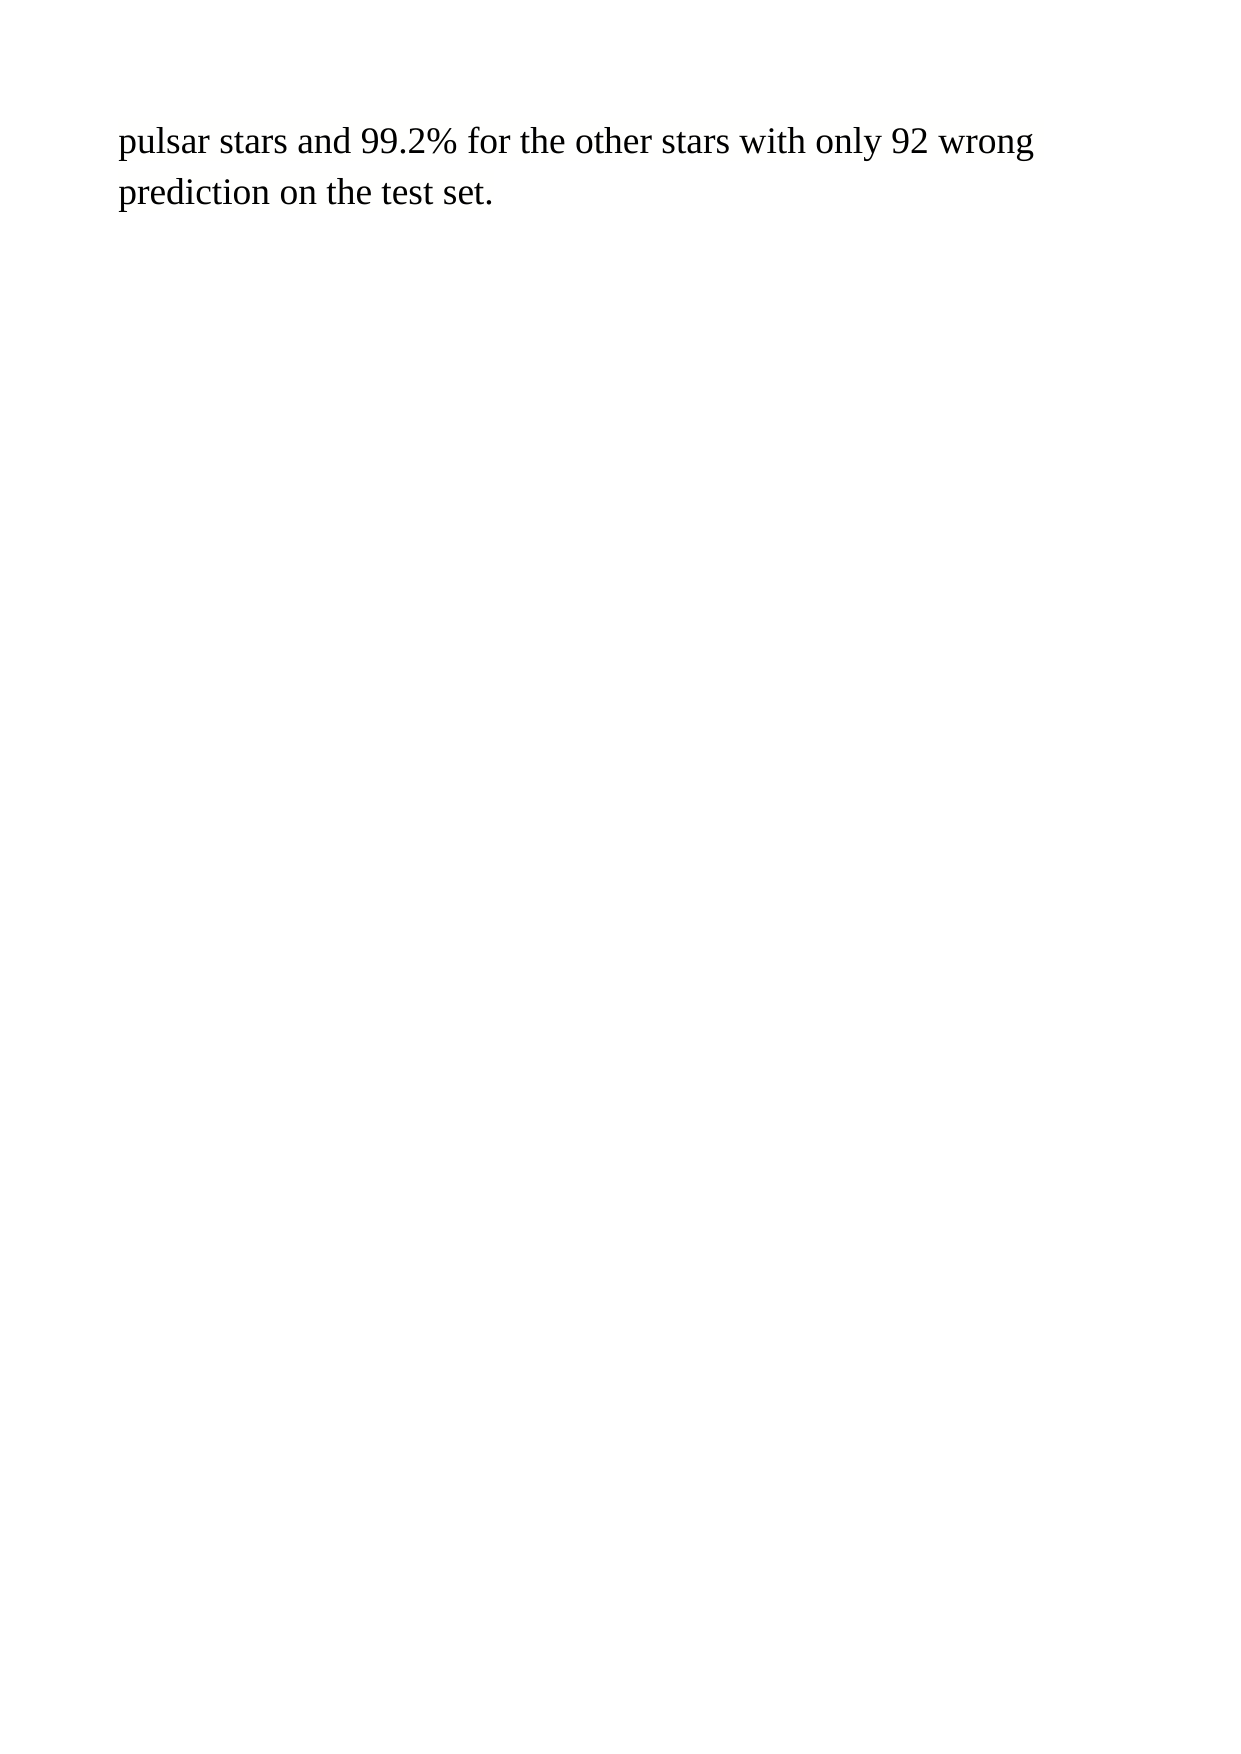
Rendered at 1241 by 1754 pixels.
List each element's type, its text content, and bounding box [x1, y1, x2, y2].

text pulsar stars and 99.2% for the other stars with only 92 wrong prediction on the test set. [118, 118, 1122, 213]
